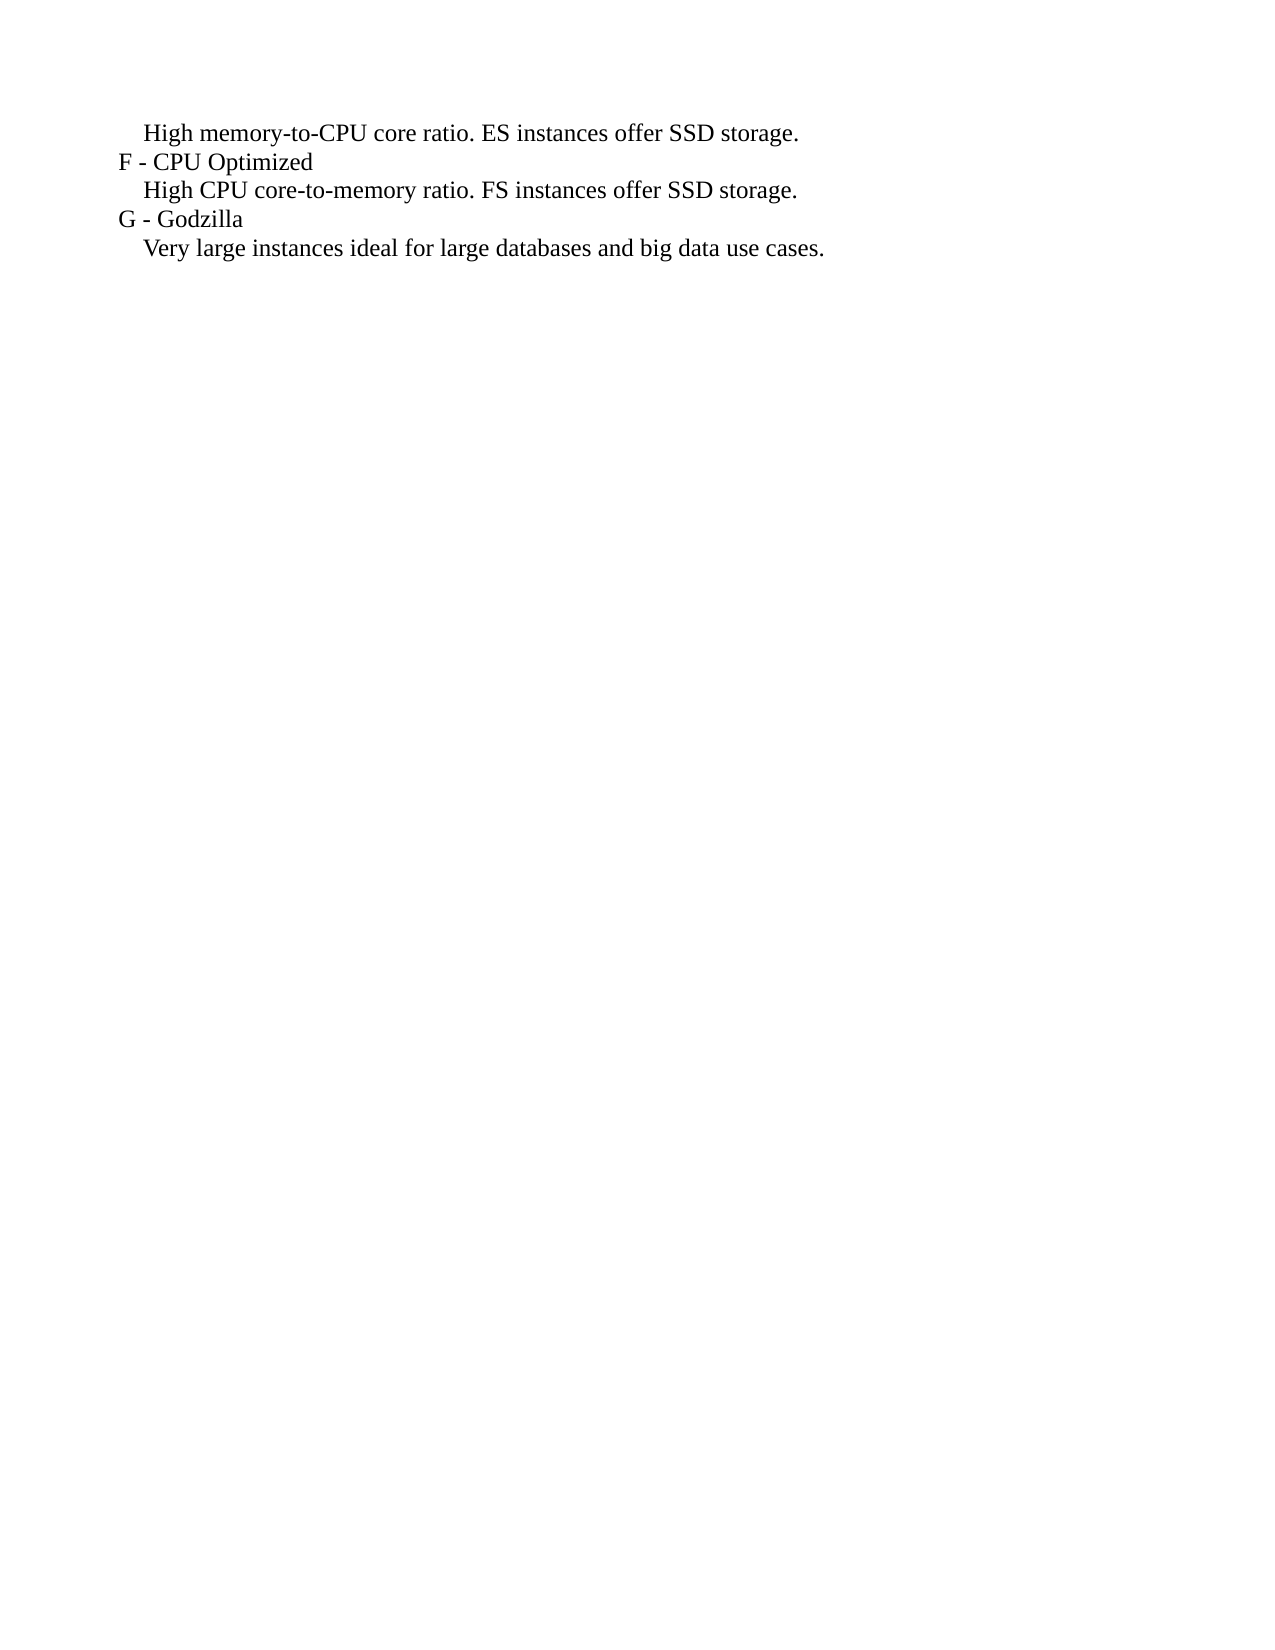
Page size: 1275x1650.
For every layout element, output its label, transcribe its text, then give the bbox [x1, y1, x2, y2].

text High memory-to-CPU core ratio. ES instances offer SSD storage. [118, 118, 1157, 147]
text Very large instances ideal for large databases and big data use cases. [118, 233, 1157, 262]
text High CPU core-to-memory ratio. FS instances offer SSD storage. [118, 176, 1157, 204]
text G - Godzilla [118, 204, 1157, 233]
text F - CPU Optimized [118, 147, 1157, 176]
